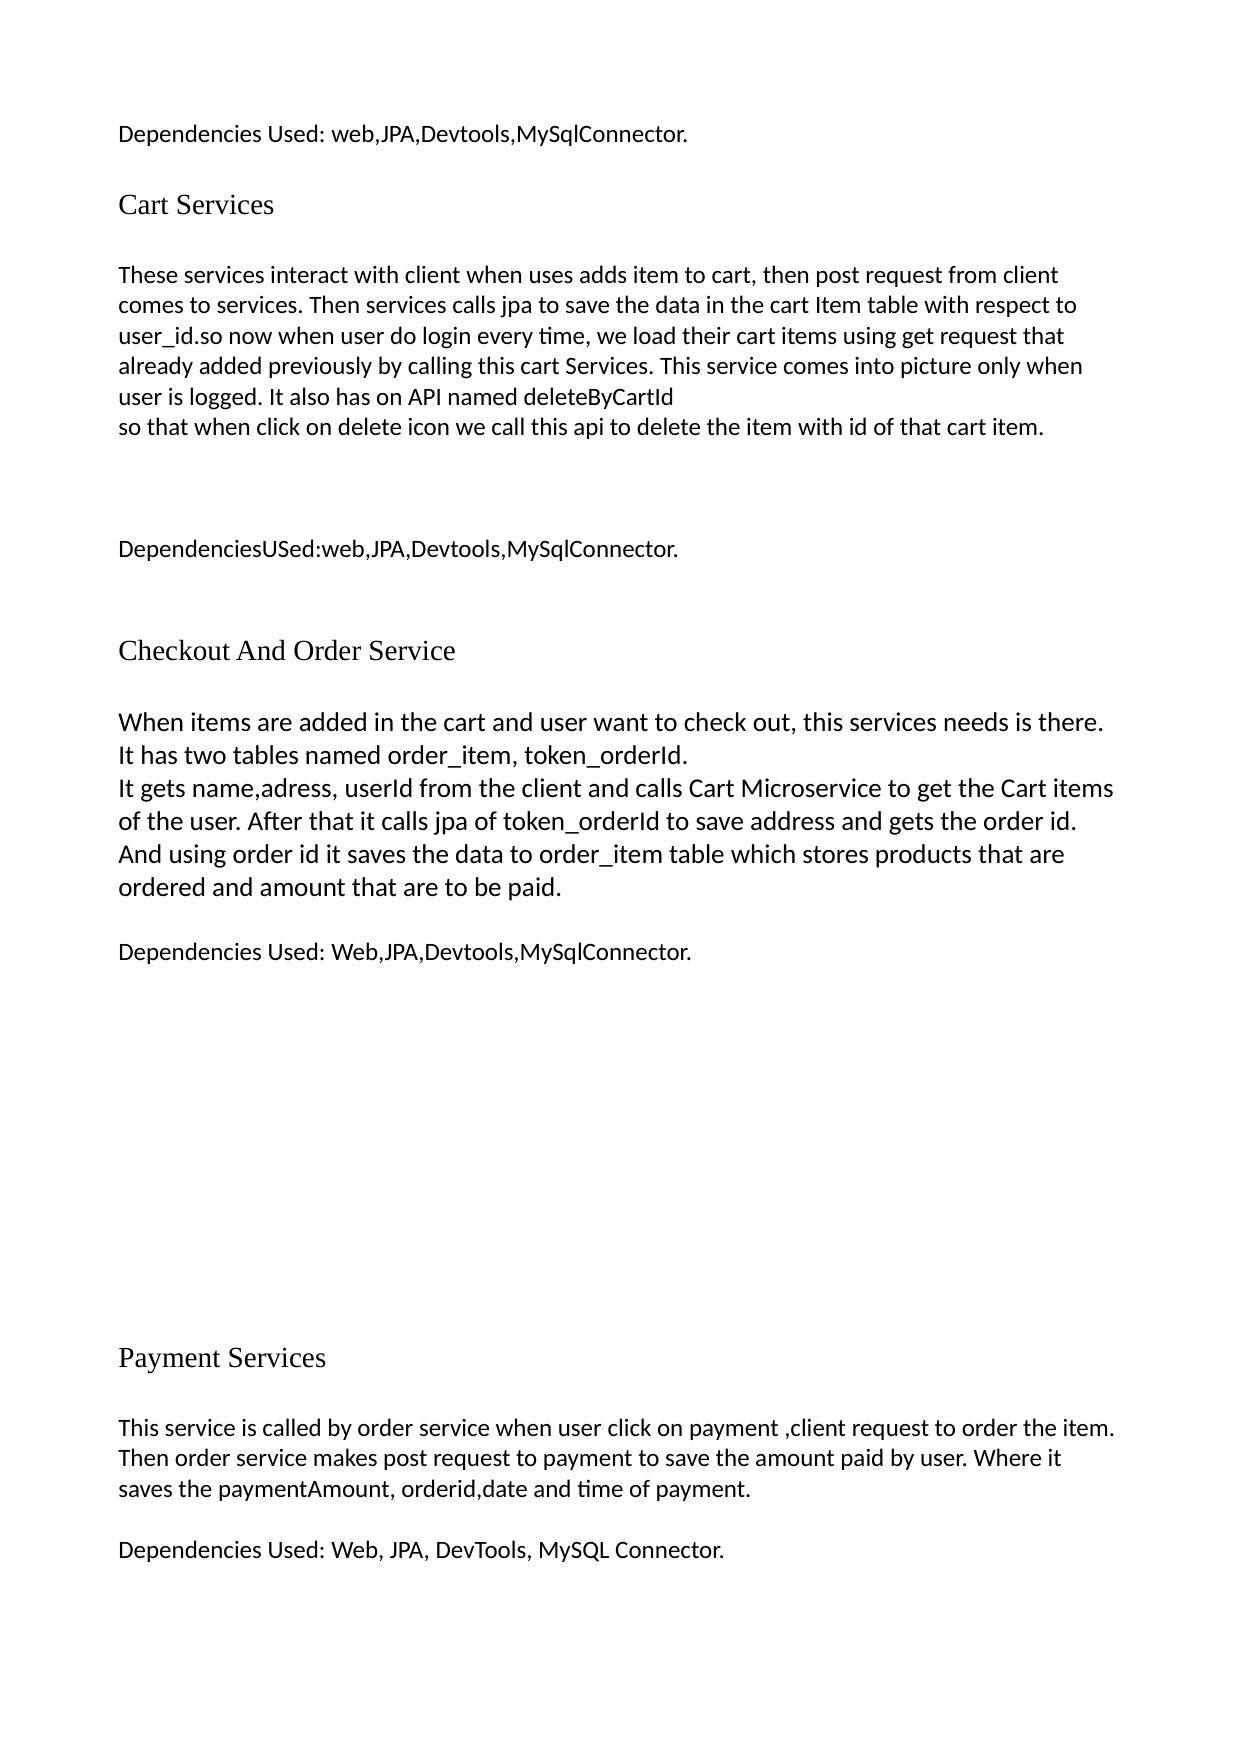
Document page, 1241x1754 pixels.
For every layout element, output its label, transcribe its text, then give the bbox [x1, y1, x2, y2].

text It gets name,adress, userId from the client and calls Cart Microservice to get the Cart items of the user. After that it calls jpa of token_orderId to save address and gets the order id. And using order id it saves the data to order_item table which stores products that are ordered and amount that are to be paid. [118, 771, 1122, 903]
text Cart Services [118, 187, 1122, 221]
text Payment Services [118, 1340, 1122, 1374]
text so that when click on delete icon we call this api to delete the item with id of that cart item. [118, 411, 1122, 442]
text Dependencies Used: Web, JPA, DevTools, MySQL Connector. [118, 1534, 1122, 1565]
text Checkout And Order Service [118, 633, 1122, 666]
text Dependencies Used: web,JPA,Devtools,MySqlConnector. [118, 118, 1122, 149]
text This service is called by order service when user click on payment ,client request to order the item. Then order service makes post request to payment to save the amount paid by user. Where it saves the paymentAmount, orderid,date and time of payment. [118, 1412, 1122, 1504]
text These services interact with client when uses adds item to cart, then post request from client comes to services. Then services calls jpa to save the data in the cart Item table with respect to user_id.so now when user do login every time, we load their cart items using get request that already added previously by calling this cart Services. This service comes into picture only when user is logged. It also has on API named deleteByCartId [118, 259, 1122, 411]
text DependenciesUSed:web,JPA,Devtools,MySqlConnector. [118, 533, 1122, 564]
text When items are added in the cart and user want to check out, this services needs is there. It has two tables named order_item, token_orderId. [118, 705, 1122, 771]
text Dependencies Used: Web,JPA,Devtools,MySqlConnector. [118, 936, 1122, 966]
